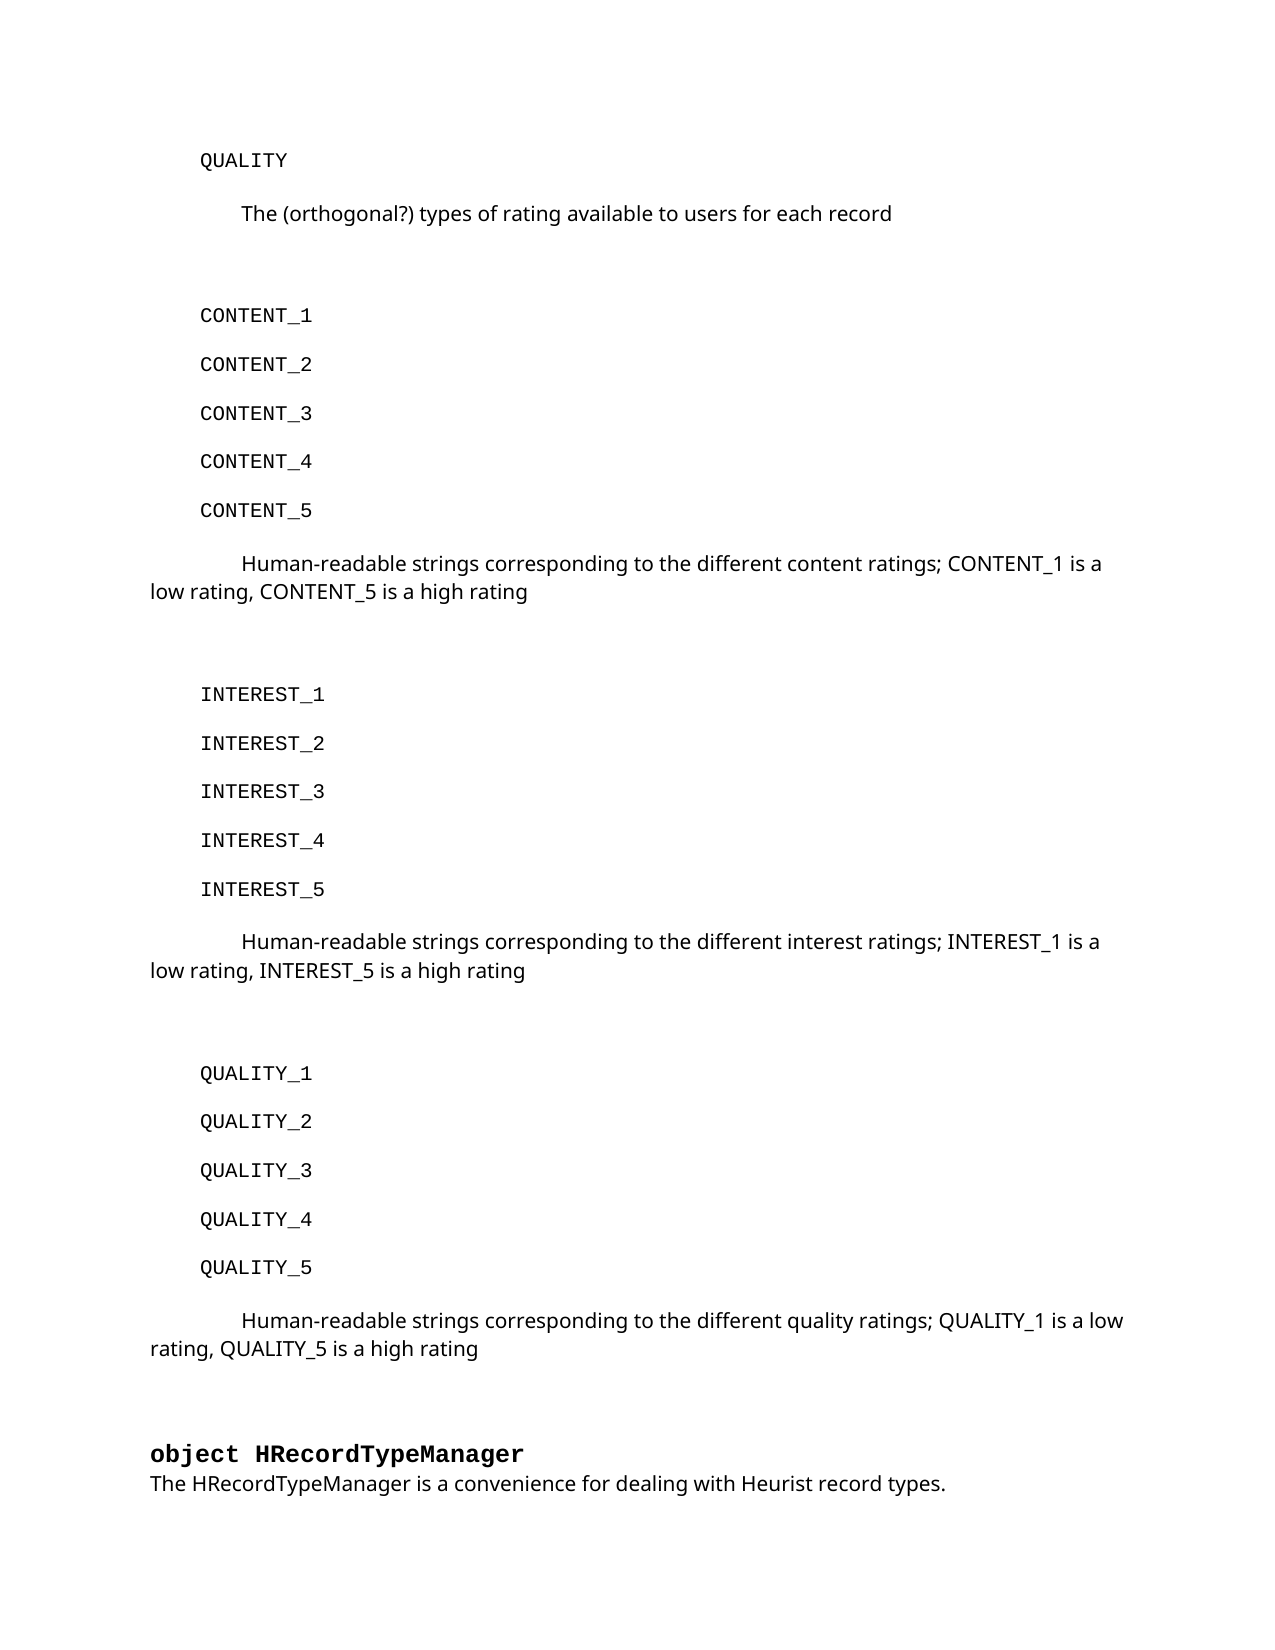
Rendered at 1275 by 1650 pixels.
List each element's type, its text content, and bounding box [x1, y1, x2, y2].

text CONTENT_4 [150, 451, 1125, 475]
text INTEREST_1 [150, 684, 1125, 708]
text INTEREST_5 [150, 879, 1125, 902]
text CONTENT_5 [150, 500, 1125, 524]
text QUALITY_5 [150, 1257, 1125, 1281]
text Human-readable strings corresponding to the different content ratings; CONTENT_1 is a low rating, CONTENT_5 is a high rating [150, 549, 1125, 606]
text CONTENT_2 [150, 354, 1125, 378]
subtitle object HRecordTypeManager [150, 1441, 1125, 1469]
text QUALITY_4 [150, 1208, 1125, 1232]
text Human-readable strings corresponding to the different interest ratings; INTEREST_1 is a low rating, INTEREST_5 is a high rating [150, 927, 1125, 984]
text QUALITY_1 [150, 1063, 1125, 1086]
text INTEREST_3 [150, 781, 1125, 805]
text The HRecordTypeManager is a convenience for dealing with Heurist record types. [150, 1469, 1125, 1498]
text CONTENT_3 [150, 403, 1125, 426]
text QUALITY_2 [150, 1111, 1125, 1135]
text The (orthogonal?) types of rating available to users for each record [150, 199, 1125, 227]
text QUALITY_3 [150, 1160, 1125, 1183]
text CONTENT_1 [150, 306, 1125, 329]
text Human-readable strings corresponding to the different quality ratings; QUALITY_1 is a low rating, QUALITY_5 is a high rating [150, 1306, 1125, 1363]
text INTEREST_2 [150, 733, 1125, 756]
text QUALITY [150, 150, 1125, 174]
text INTEREST_4 [150, 830, 1125, 854]
